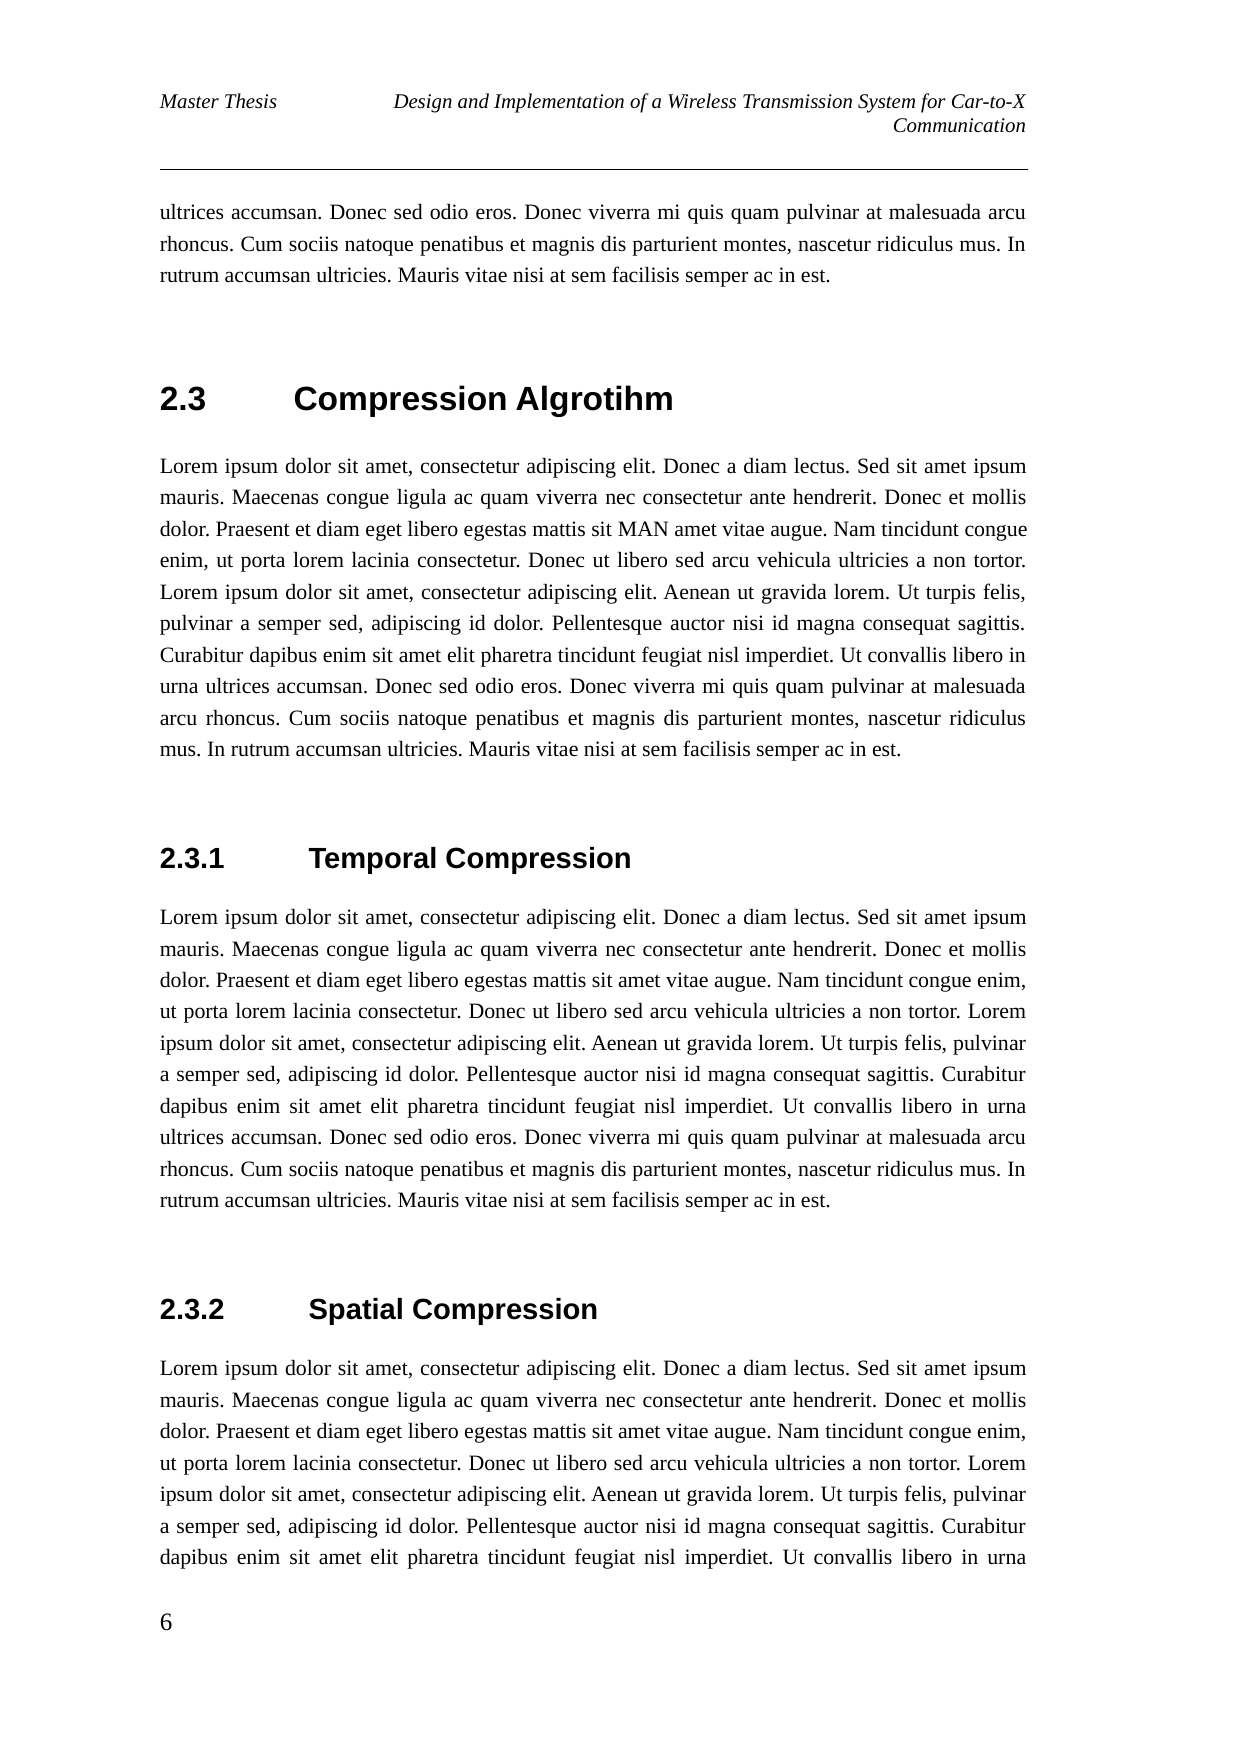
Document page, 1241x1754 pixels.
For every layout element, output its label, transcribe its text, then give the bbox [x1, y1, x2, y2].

text ultrices accumsan. Donec sed odio eros. Donec viverra mi quis quam pulvinar at malesuada arcu rhoncus. Cum sociis natoque penatibus et magnis dis parturient montes, nascetur ridiculus mus. In rutrum accumsan ultricies. Mauris vitae nisi at sem facilisis semper ac in est. [159, 199, 1028, 287]
text Lorem ipsum dolor sit amet, consectetur adipiscing elit. Donec a diam lectus. Sed sit amet ipsum mauris. Maecenas congue ligula ac quam viverra nec consectetur ante hendrerit. Donec et mollis dolor. Praesent et diam eget libero egestas mattis sit MAN amet vitae augue. Nam tincidunt congue enim, ut porta lorem lacinia consectetur. Donec ut libero sed arcu vehicula ultricies a non tortor. Lorem ipsum dolor sit amet, consectetur adipiscing elit. Aenean ut gravida lorem. Ut turpis felis, pulvinar a semper sed, adipiscing id dolor. Pellentesque auctor nisi id magna consequat sagittis. Curabitur dapibus enim sit amet elit pharetra tincidunt feugiat nisl imperdiet. Ut convallis libero in urna ultrices accumsan. Donec sed odio eros. Donec viverra mi quis quam pulvinar at malesuada arcu rhoncus. Cum sociis natoque penatibus et magnis dis parturient montes, nascetur ridiculus mus. In rutrum accumsan ultricies. Mauris vitae nisi at sem facilisis semper ac in est. [159, 453, 1028, 761]
subtitle Compression Algrotihm [159, 379, 1028, 417]
text Lorem ipsum dolor sit amet, consectetur adipiscing elit. Donec a diam lectus. Sed sit amet ipsum mauris. Maecenas congue ligula ac quam viverra nec consectetur ante hendrerit. Donec et mollis dolor. Praesent et diam eget libero egestas mattis sit amet vitae augue. Nam tincidunt congue enim, ut porta lorem lacinia consectetur. Donec ut libero sed arcu vehicula ultricies a non tortor. Lorem ipsum dolor sit amet, consectetur adipiscing elit. Aenean ut gravida lorem. Ut turpis felis, pulvinar a semper sed, adipiscing id dolor. Pellentesque auctor nisi id magna consequat sagittis. Curabitur dapibus enim sit amet elit pharetra tincidunt feugiat nisl imperdiet. Ut convallis libero in urna [159, 1355, 1028, 1569]
subtitle Spatial Compression [159, 1292, 1028, 1326]
subtitle Temporal Compression [159, 841, 1028, 875]
text Lorem ipsum dolor sit amet, consectetur adipiscing elit. Donec a diam lectus. Sed sit amet ipsum mauris. Maecenas congue ligula ac quam viverra nec consectetur ante hendrerit. Donec et mollis dolor. Praesent et diam eget libero egestas mattis sit amet vitae augue. Nam tincidunt congue enim, ut porta lorem lacinia consectetur. Donec ut libero sed arcu vehicula ultricies a non tortor. Lorem ipsum dolor sit amet, consectetur adipiscing elit. Aenean ut gravida lorem. Ut turpis felis, pulvinar a semper sed, adipiscing id dolor. Pellentesque auctor nisi id magna consequat sagittis. Curabitur dapibus enim sit amet elit pharetra tincidunt feugiat nisl imperdiet. Ut convallis libero in urna ultrices accumsan. Donec sed odio eros. Donec viverra mi quis quam pulvinar at malesuada arcu rhoncus. Cum sociis natoque penatibus et magnis dis parturient montes, nascetur ridiculus mus. In rutrum accumsan ultricies. Mauris vitae nisi at sem facilisis semper ac in est. [159, 904, 1028, 1212]
